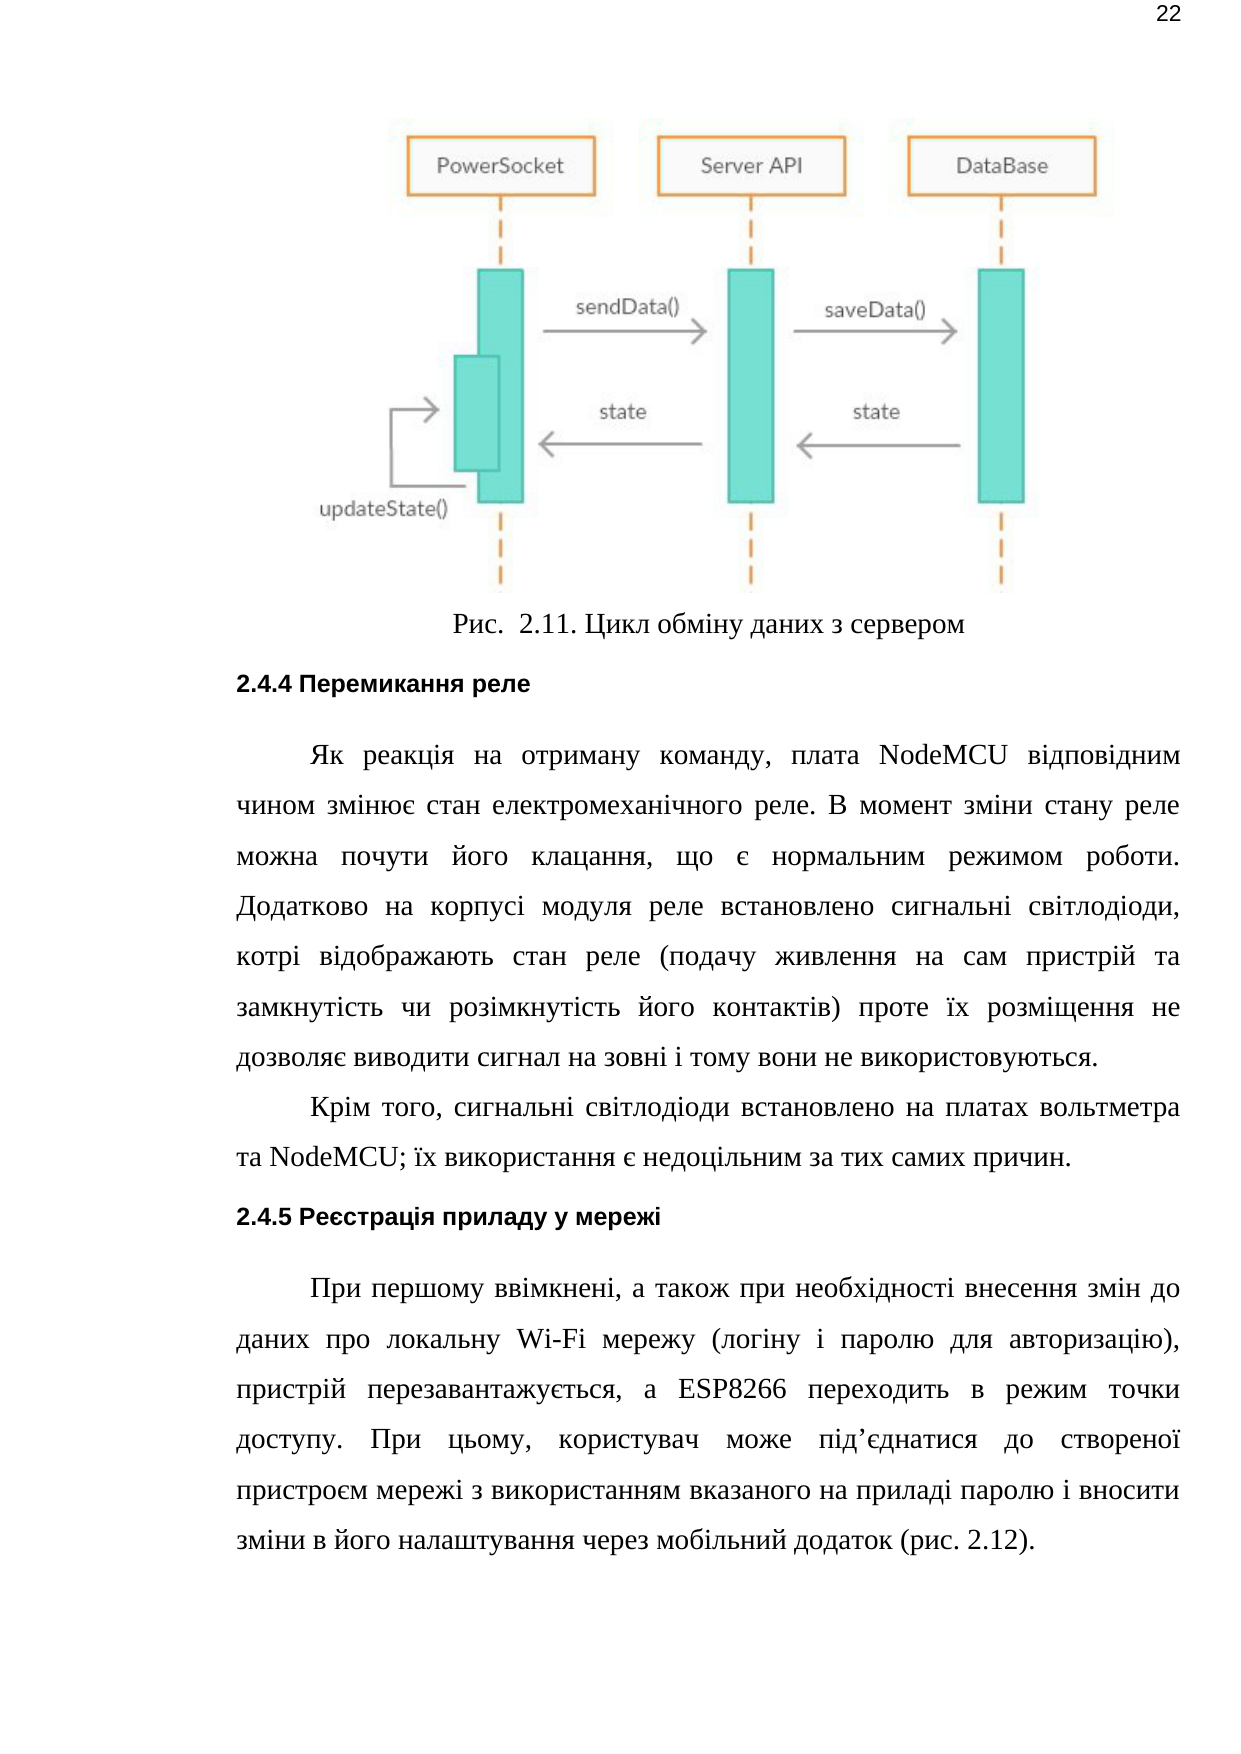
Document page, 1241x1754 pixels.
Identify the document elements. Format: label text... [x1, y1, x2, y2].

text Крім того, сигнальні світлодіоди встановлено на платах вольтметра та NodeMCU; їх використання є недоцільним за тих самих причин. [236, 1089, 1181, 1173]
subtitle 2.4.5 Реєстрація приладу у мережі [236, 1202, 1181, 1231]
text Рис. 2.11. Цикл обміну даних з сервером [236, 606, 1181, 640]
text При першому ввімкнені, а також при необхідності внесення змін до даних про локальну Wi-Fi мережу (логіну і паролю для авторизацію), пристрій перезавантажується, а ESP8266 переходить в режим точки доступу. При цьому, користувач може під’єднатися до створеної пристроєм мережі з використанням вказаного на приладі паролю і вносити зміни в його налаштування через мобільний додаток (рис. 2.12). [236, 1271, 1181, 1556]
text Як реакція на отриману команду, плата NodeMCU відповідним чином змінює стан електромеханічного реле. В момент зміни стану реле можна почути його клацання, що є нормальним режимом роботи. Додатково на корпусі модуля реле встановлено сигнальні світлодіоди, котрі відображають стан реле (подачу живлення на сам пристрій та замкнутість чи розімкнутість його контактів) проте їх розміщення не дозволяє виводити сигнал на зовні і тому вони не використовуються. [236, 737, 1181, 1072]
picture [238, 118, 1179, 593]
subtitle 2.4.4 Перемикання реле [236, 669, 1181, 698]
